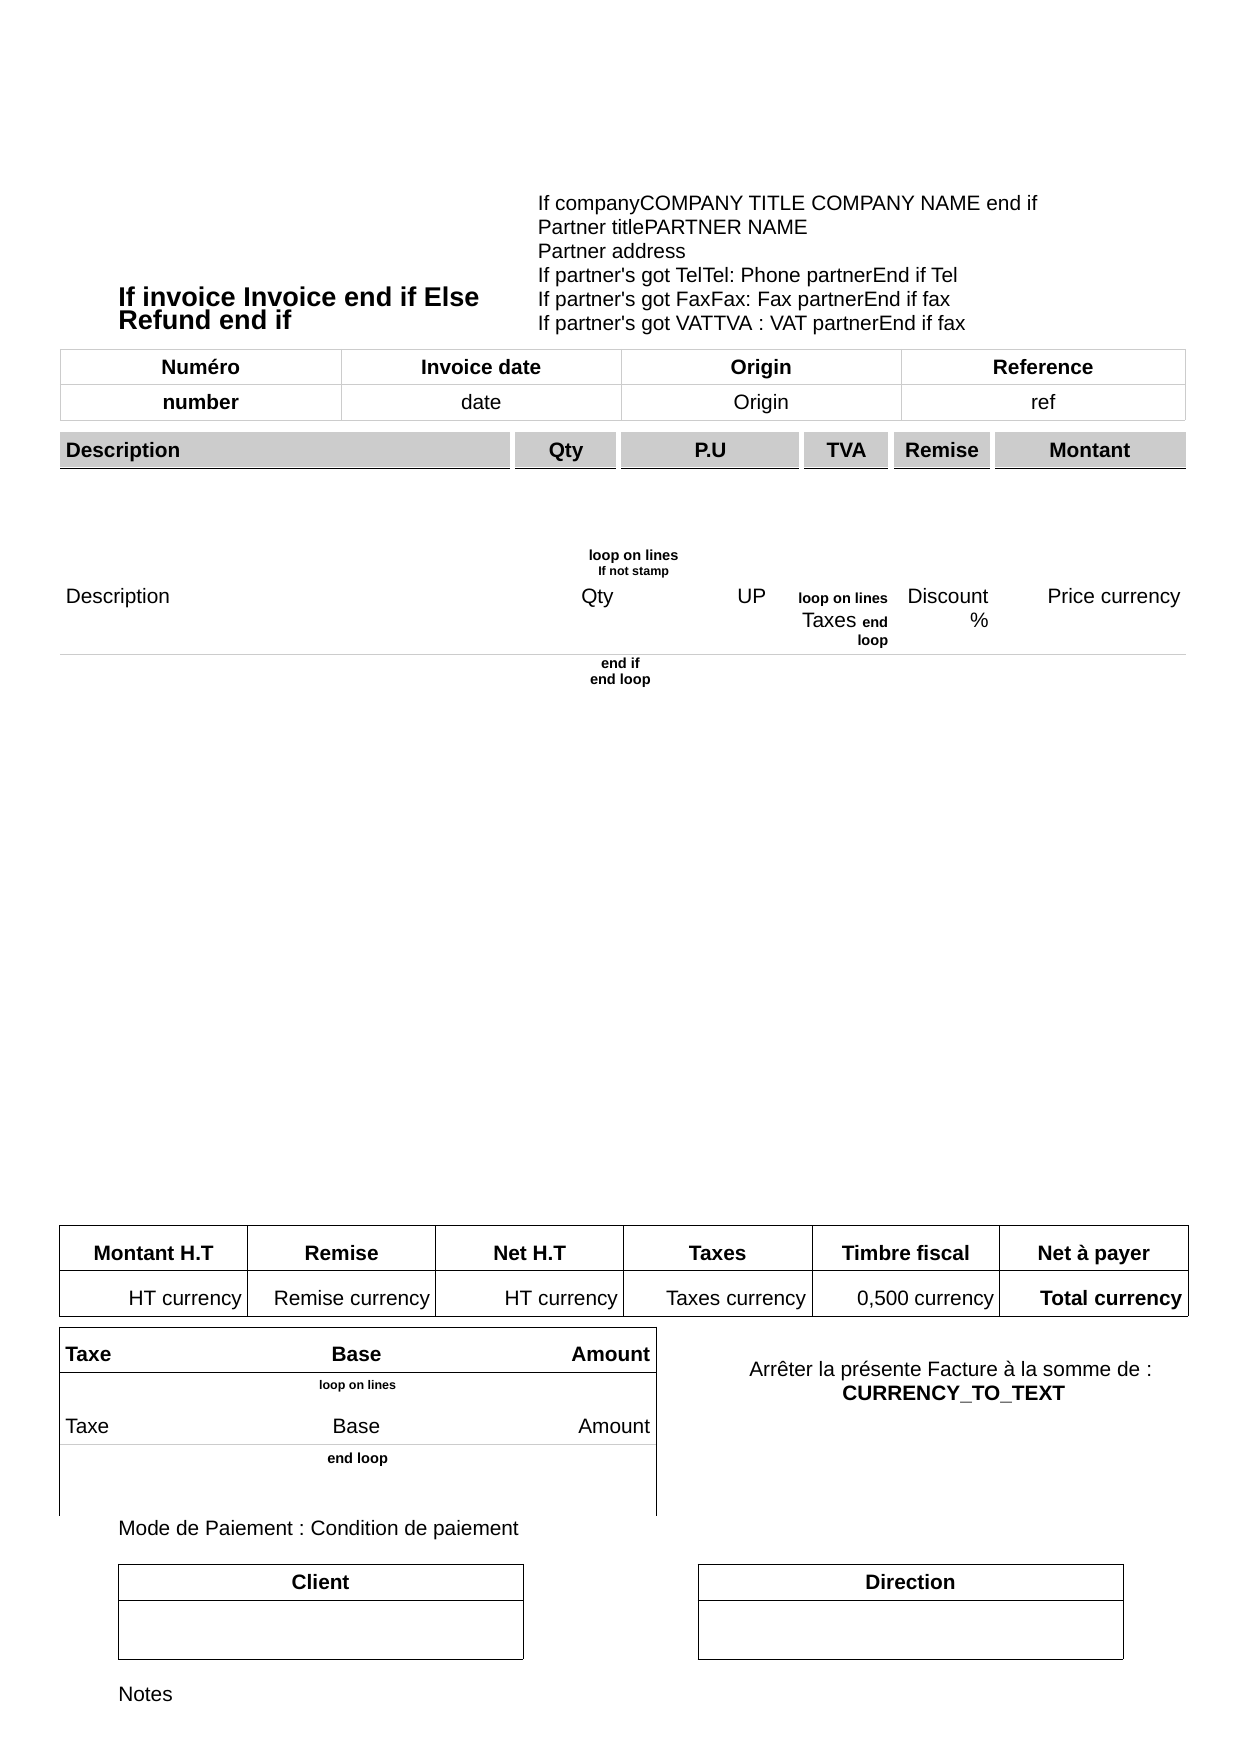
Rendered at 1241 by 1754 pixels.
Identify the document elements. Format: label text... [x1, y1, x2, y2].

table_header Qty [513, 578, 619, 654]
table_header Discount % [894, 578, 994, 654]
text end if [118, 655, 1122, 671]
table_header Price currency [994, 578, 1186, 654]
table_header UP [619, 578, 777, 654]
text loop on lines [145, 547, 1122, 564]
text If not stamp [145, 564, 1122, 578]
text end loop [118, 671, 1122, 688]
table_header loop on lines Taxes end loop [778, 578, 893, 654]
table_header Description [60, 578, 513, 654]
